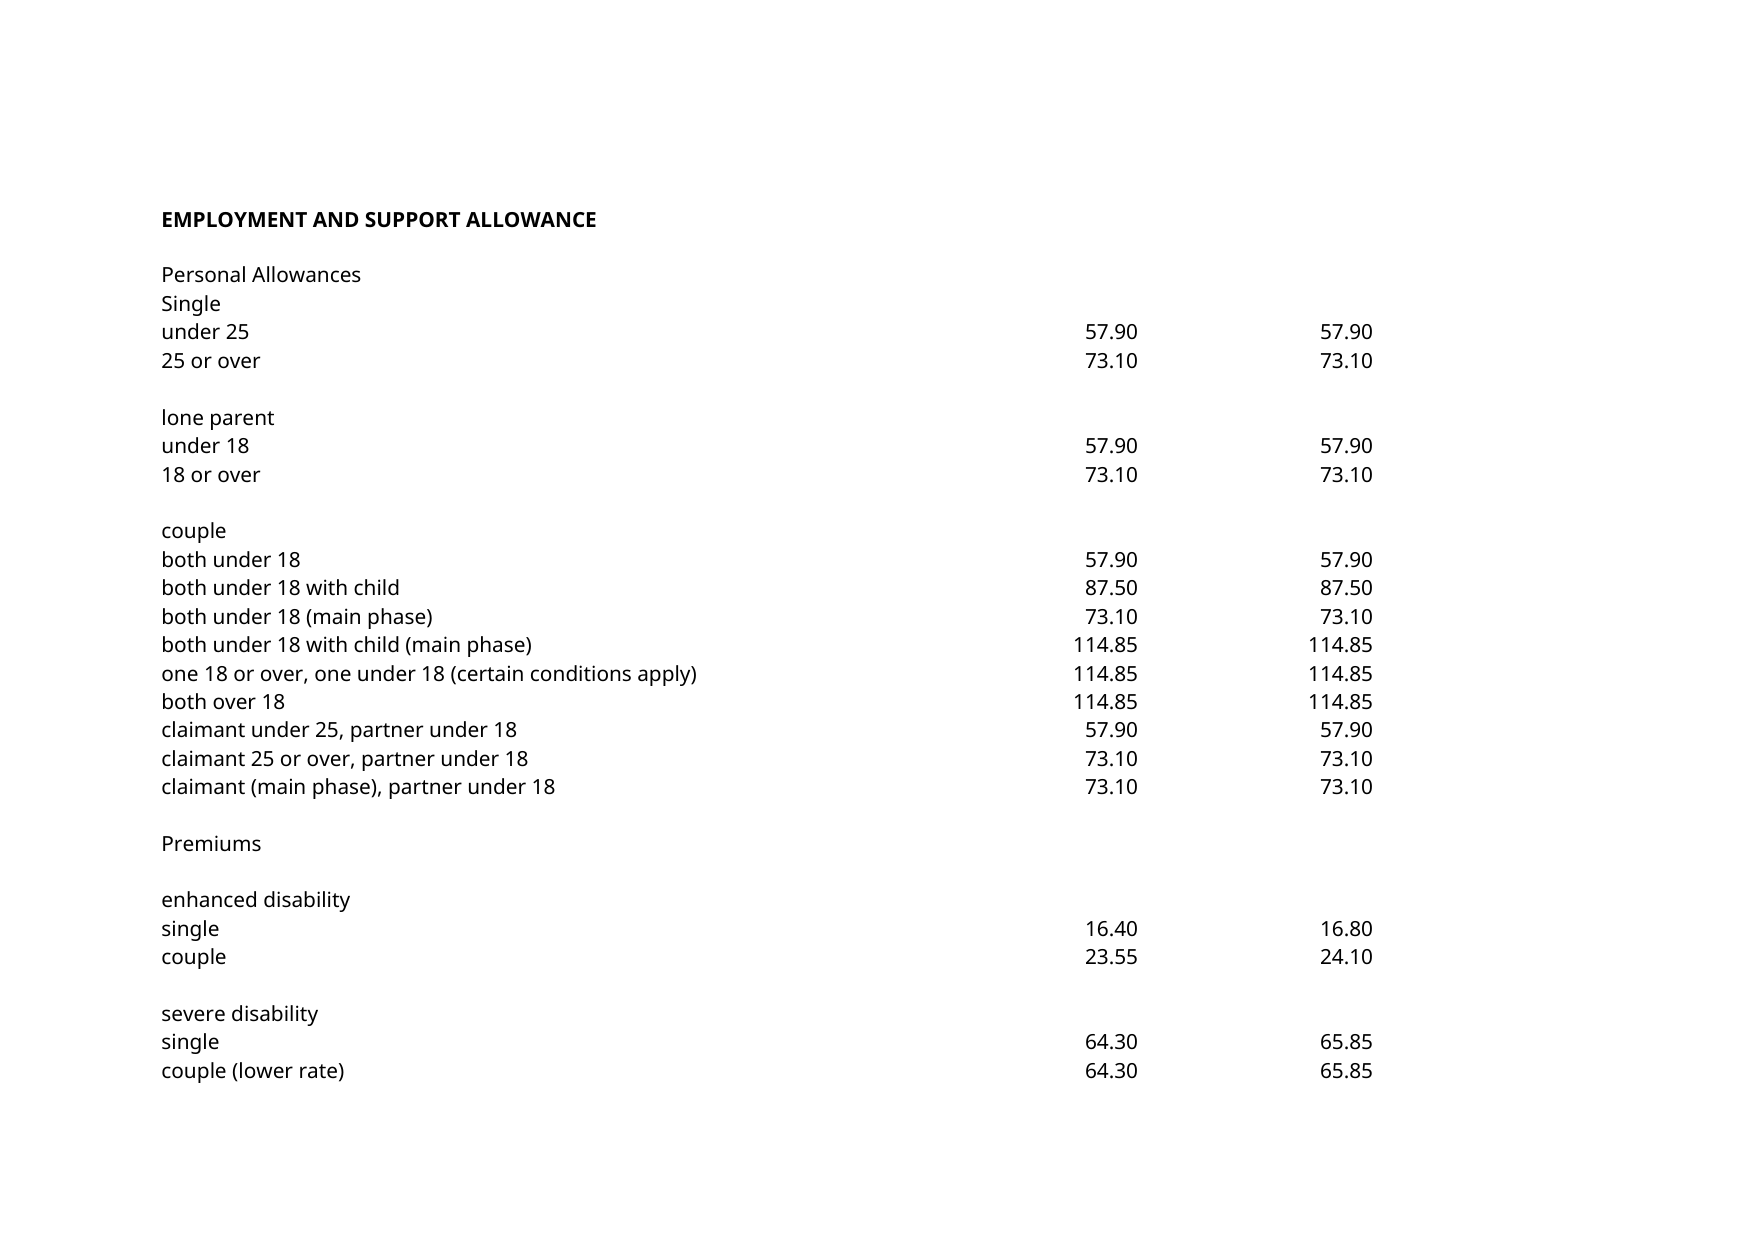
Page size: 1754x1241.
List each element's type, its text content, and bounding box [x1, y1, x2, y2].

table_cell both under 18 with child [150, 574, 938, 602]
table_cell 114.85 [938, 630, 1154, 659]
table_cell 73.10 [1155, 744, 1389, 772]
table_cell [938, 289, 1154, 317]
table_cell Personal Allowances [150, 261, 938, 289]
table_cell 57.90 [1155, 431, 1389, 460]
table_cell [1155, 999, 1389, 1027]
table_cell 114.85 [938, 659, 1154, 687]
table_cell [938, 261, 1154, 289]
table_cell single [150, 1028, 938, 1056]
table_cell 73.10 [938, 346, 1154, 374]
table_cell [938, 885, 1154, 914]
table_cell 65.85 [1155, 1028, 1389, 1056]
table_cell 57.90 [1155, 545, 1389, 573]
table_cell [938, 488, 1154, 517]
table_cell EMPLOYMENT AND SUPPORT ALLOWANCE [150, 205, 938, 233]
table_cell couple [150, 942, 938, 971]
table_cell claimant 25 or over, partner under 18 [150, 744, 938, 772]
table_cell couple [150, 517, 938, 545]
table_cell [150, 858, 938, 885]
table_cell [150, 488, 938, 517]
table_cell [150, 178, 938, 205]
table_cell [150, 233, 938, 261]
table_cell 23.55 [938, 942, 1154, 971]
table_cell [1155, 150, 1389, 177]
table_cell under 25 [150, 318, 938, 346]
table_cell [1155, 829, 1389, 858]
table_cell 73.10 [1155, 346, 1389, 374]
table_cell both under 18 with child (main phase) [150, 630, 938, 659]
table_cell [938, 205, 1154, 233]
table_cell [150, 801, 938, 829]
table_cell 16.40 [938, 914, 1154, 942]
table_cell 18 or over [150, 460, 938, 488]
table_cell [1155, 971, 1389, 999]
table_cell [938, 150, 1154, 177]
table_cell 57.90 [938, 431, 1154, 460]
table_cell both under 18 [150, 545, 938, 573]
table_cell [1155, 517, 1389, 545]
table_cell [938, 971, 1154, 999]
table_cell 114.85 [938, 687, 1154, 716]
table_cell 114.85 [1155, 630, 1389, 659]
table_cell 87.50 [1155, 574, 1389, 602]
table_cell under 18 [150, 431, 938, 460]
table_cell [1155, 205, 1389, 233]
table_cell lone parent [150, 403, 938, 431]
table_cell [1155, 403, 1389, 431]
table_cell both under 18 (main phase) [150, 602, 938, 630]
table_cell 73.10 [938, 460, 1154, 488]
table_cell [938, 858, 1154, 885]
table_cell 73.10 [938, 773, 1154, 801]
table_cell 57.90 [938, 716, 1154, 744]
table_cell 57.90 [1155, 318, 1389, 346]
table_cell [1155, 261, 1389, 289]
table_cell [1155, 289, 1389, 317]
table_cell 73.10 [1155, 773, 1389, 801]
table_cell [1155, 488, 1389, 517]
table_cell 73.10 [1155, 460, 1389, 488]
table_cell Single [150, 289, 938, 317]
table_cell severe disability [150, 999, 938, 1027]
table_cell [938, 999, 1154, 1027]
table_cell [938, 178, 1154, 205]
table_cell claimant under 25, partner under 18 [150, 716, 938, 744]
table_cell 114.85 [1155, 687, 1389, 716]
table_cell [150, 150, 938, 177]
table_cell [938, 233, 1154, 261]
table_cell [938, 829, 1154, 858]
table_cell [1155, 885, 1389, 914]
table_cell [1155, 374, 1389, 403]
table_cell [1155, 178, 1389, 205]
table_cell [938, 374, 1154, 403]
table_cell couple (lower rate) [150, 1056, 938, 1084]
table_cell 73.10 [1155, 602, 1389, 630]
table_cell [1155, 233, 1389, 261]
table_cell one 18 or over, one under 18 (certain conditions apply) [150, 659, 938, 687]
table_cell [150, 374, 938, 403]
table_cell 25 or over [150, 346, 938, 374]
table_cell 87.50 [938, 574, 1154, 602]
table_cell 16.80 [1155, 914, 1389, 942]
table_cell single [150, 914, 938, 942]
table_cell 57.90 [938, 318, 1154, 346]
table_cell [1155, 858, 1389, 885]
table_cell [938, 517, 1154, 545]
table_cell 73.10 [938, 602, 1154, 630]
table_cell both over 18 [150, 687, 938, 716]
table_cell Premiums [150, 829, 938, 858]
table_cell [150, 971, 938, 999]
table_cell enhanced disability [150, 885, 938, 914]
table_cell [1155, 801, 1389, 829]
table_cell 57.90 [1155, 716, 1389, 744]
table_cell [938, 403, 1154, 431]
table_cell claimant (main phase), partner under 18 [150, 773, 938, 801]
table_cell 114.85 [1155, 659, 1389, 687]
table_cell 64.30 [938, 1028, 1154, 1056]
table_cell 65.85 [1155, 1056, 1389, 1084]
table_cell 24.10 [1155, 942, 1389, 971]
table_cell 57.90 [938, 545, 1154, 573]
table_cell [938, 801, 1154, 829]
table_cell 73.10 [938, 744, 1154, 772]
table_cell 64.30 [938, 1056, 1154, 1084]
